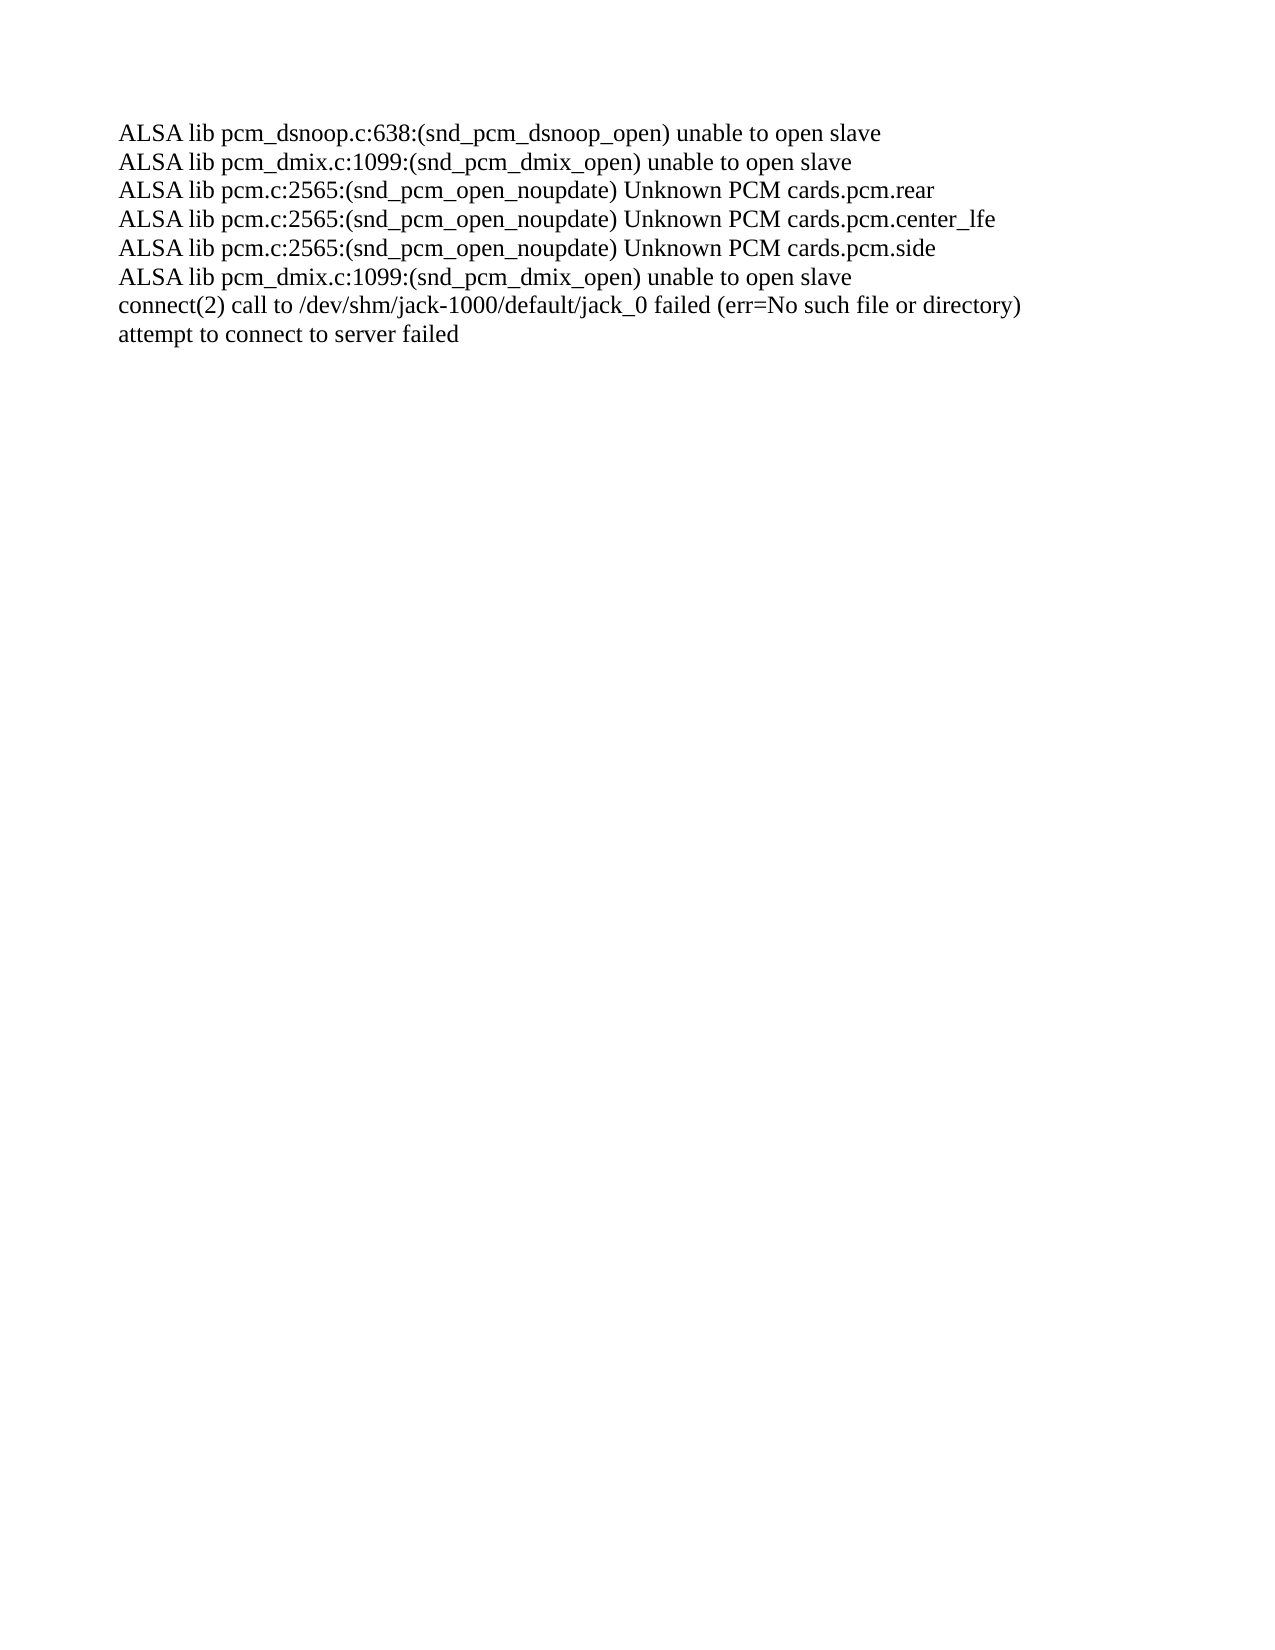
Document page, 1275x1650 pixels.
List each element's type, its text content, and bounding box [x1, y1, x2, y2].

text attempt to connect to server failed [118, 319, 1157, 348]
text connect(2) call to /dev/shm/jack-1000/default/jack_0 failed (err=No such file or directory) [118, 291, 1157, 319]
text ALSA lib pcm_dmix.c:1099:(snd_pcm_dmix_open) unable to open slave [118, 262, 1157, 291]
text ALSA lib pcm_dsnoop.c:638:(snd_pcm_dsnoop_open) unable to open slave [118, 118, 1157, 147]
text ALSA lib pcm.c:2565:(snd_pcm_open_noupdate) Unknown PCM cards.pcm.rear [118, 176, 1157, 204]
text ALSA lib pcm_dmix.c:1099:(snd_pcm_dmix_open) unable to open slave [118, 147, 1157, 176]
text ALSA lib pcm.c:2565:(snd_pcm_open_noupdate) Unknown PCM cards.pcm.center_lfe [118, 204, 1157, 233]
text ALSA lib pcm.c:2565:(snd_pcm_open_noupdate) Unknown PCM cards.pcm.side [118, 233, 1157, 262]
